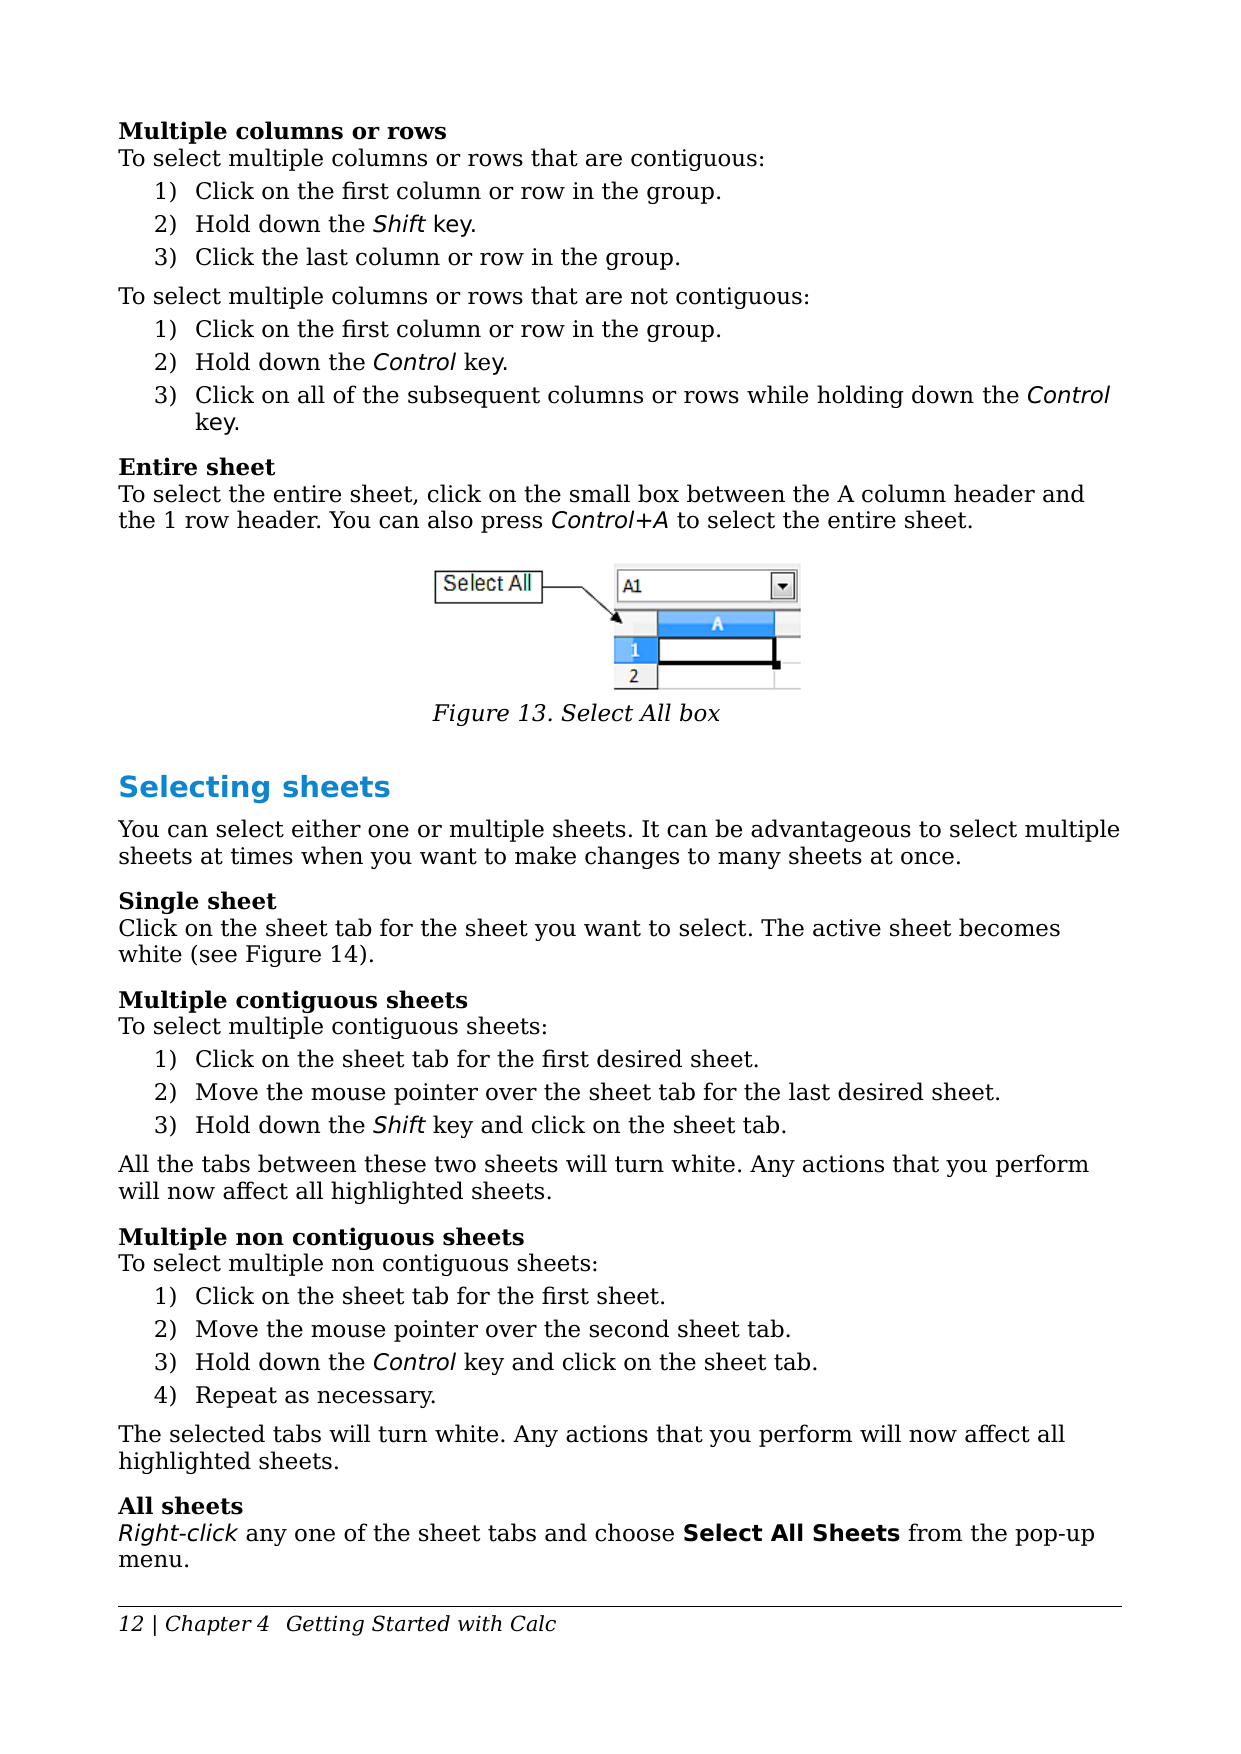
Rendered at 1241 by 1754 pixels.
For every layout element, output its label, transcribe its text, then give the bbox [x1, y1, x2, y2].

list Move the mouse pointer over the sheet tab for the last desired sheet. [177, 1079, 1122, 1106]
picture [432, 559, 808, 694]
list Click the last column or row in the group. [177, 244, 1122, 271]
text All sheets [118, 1493, 1122, 1520]
list Hold down the Control key and click on the sheet tab. [177, 1349, 1122, 1376]
list To select multiple non contiguous sheets: [118, 1250, 1122, 1277]
text To select the entire sheet, click on the small box between the A column header and the 1 row header. You can also press Control+A to select the entire sheet. [118, 481, 1122, 534]
list Click on the sheet tab for the first sheet. [177, 1283, 1122, 1310]
text Single sheet [118, 888, 1122, 915]
text You can select either one or multiple sheets. It can be advantageous to select multiple sheets at times when you want to make changes to many sheets at once. [118, 816, 1122, 869]
text Click on the sheet tab for the sheet you want to select. The active sheet becomes white (see Figure 14). [118, 915, 1122, 968]
text The selected tabs will turn white. Any actions that you perform will now affect all highlighted sheets. [118, 1421, 1122, 1475]
list Click on the sheet tab for the first desired sheet. [177, 1047, 1122, 1073]
text Multiple columns or rows [118, 118, 1122, 145]
subtitle Selecting sheets [118, 770, 1122, 804]
list Click on the first column or row in the group. [177, 178, 1122, 205]
list To select multiple contiguous sheets: [118, 1013, 1122, 1040]
list Click on the first column or row in the group. [177, 316, 1122, 343]
list To select multiple columns or rows that are not contiguous: [118, 283, 1122, 310]
text Multiple non contiguous sheets [118, 1223, 1122, 1250]
list Move the mouse pointer over the second sheet tab. [177, 1316, 1122, 1343]
list Hold down the Shift key and click on the sheet tab. [177, 1112, 1122, 1139]
text Multiple contiguous sheets [118, 987, 1122, 1013]
text Figure 13. Select All box [433, 700, 807, 727]
text Entire sheet [118, 454, 1122, 481]
list Click on all of the subsequent columns or rows while holding down the Control key. [177, 382, 1122, 435]
list Hold down the Control key. [177, 349, 1122, 376]
list Hold down the Shift key. [177, 211, 1122, 238]
list Repeat as necessary. [177, 1382, 1122, 1409]
text Right-click any one of the sheet tabs and choose Select All Sheets from the pop-up menu. [118, 1520, 1122, 1573]
text All the tabs between these two sheets will turn white. Any actions that you perform will now affect all highlighted sheets. [118, 1152, 1122, 1205]
list To select multiple columns or rows that are contiguous: [118, 145, 1122, 172]
